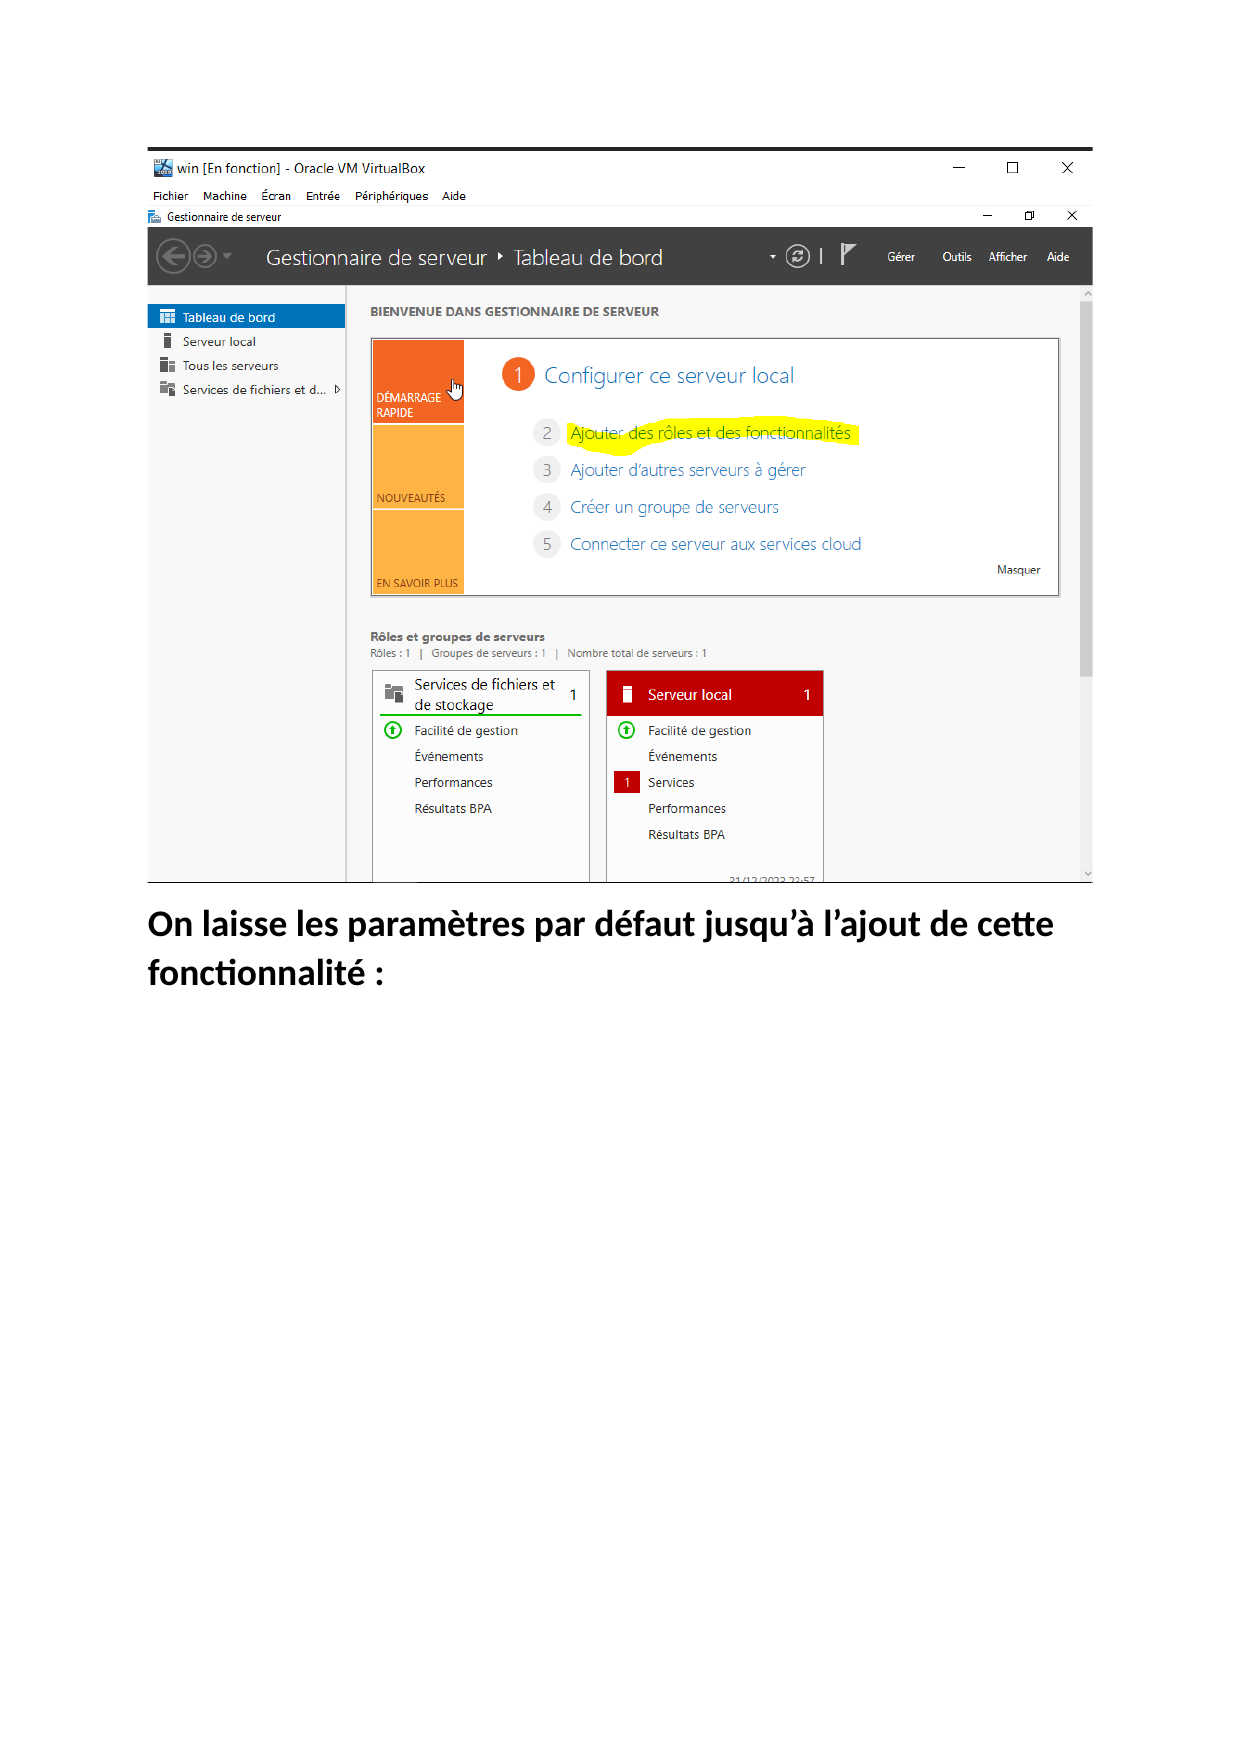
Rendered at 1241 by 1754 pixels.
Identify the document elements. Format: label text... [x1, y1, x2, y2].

text On laisse les paramètres par défaut jusqu’à l’ajout de cette fonctionnalité : [148, 900, 1093, 994]
